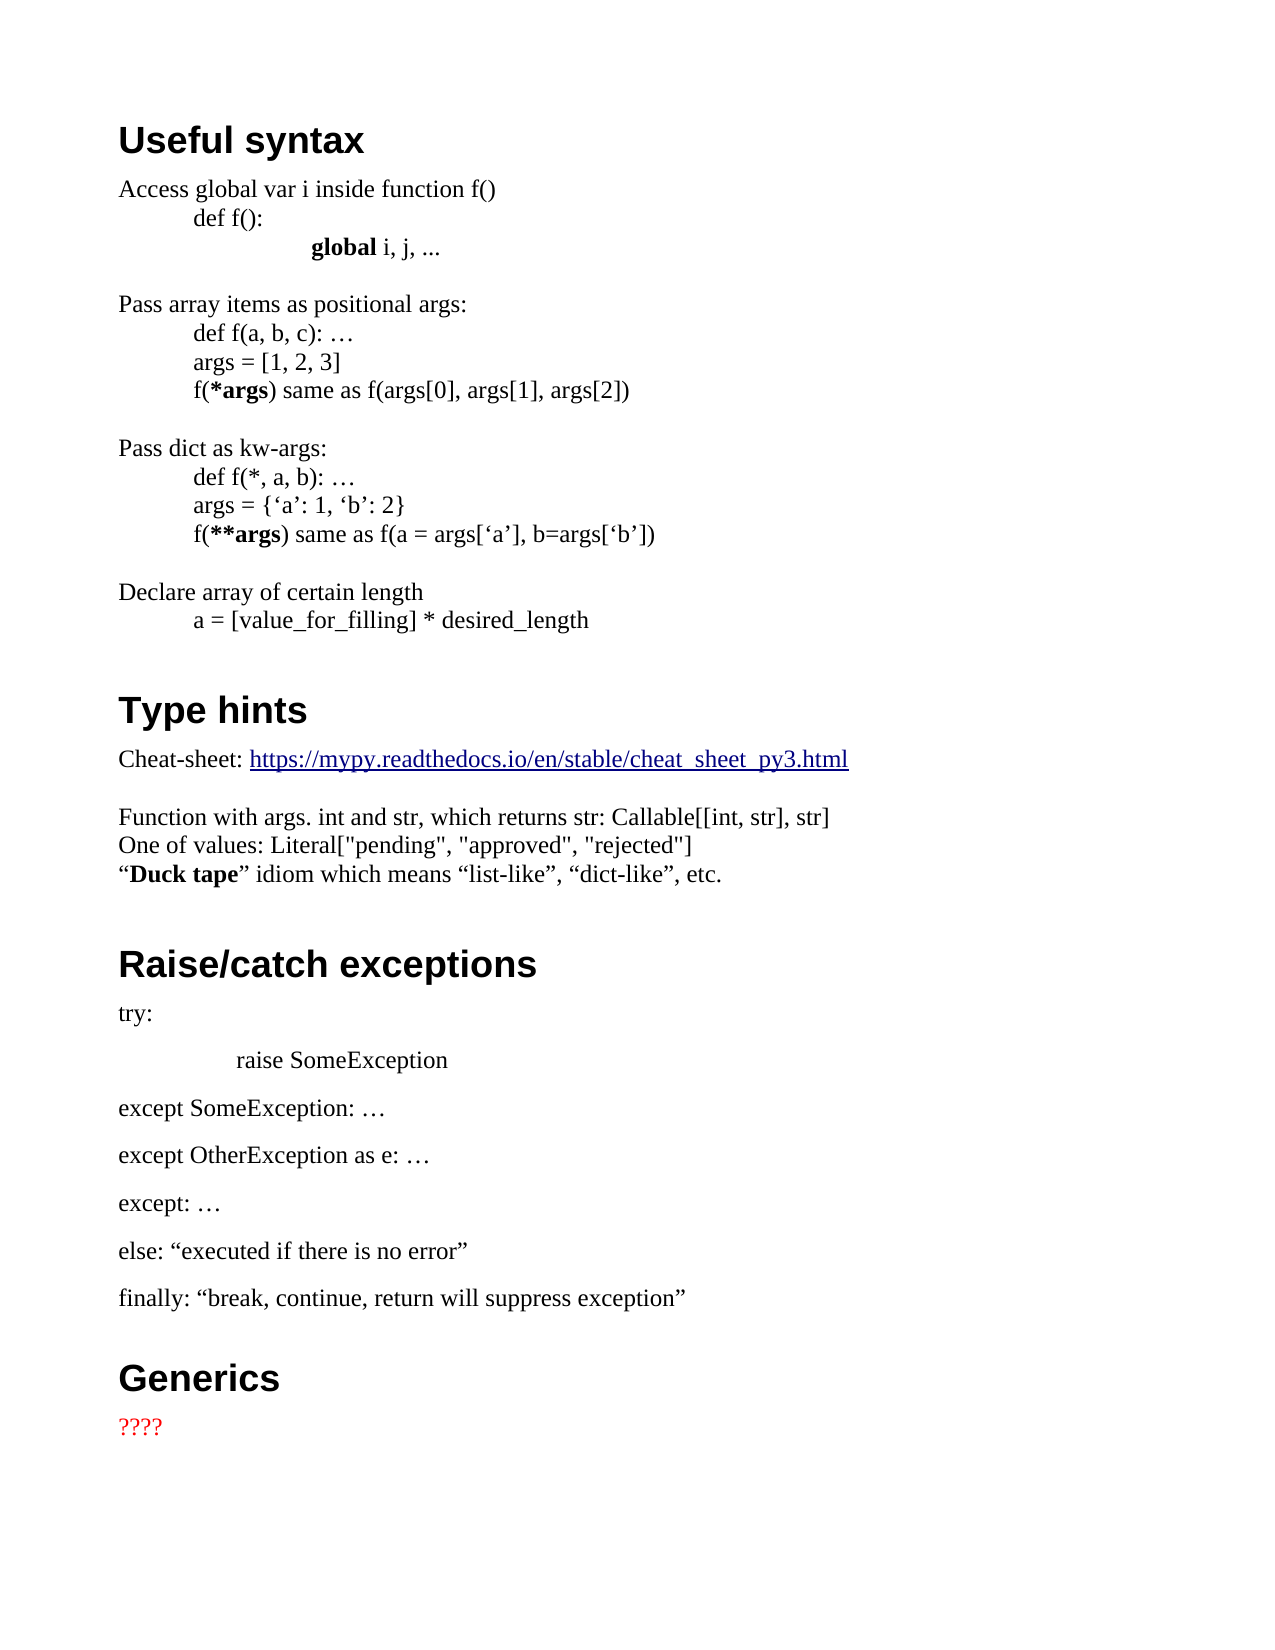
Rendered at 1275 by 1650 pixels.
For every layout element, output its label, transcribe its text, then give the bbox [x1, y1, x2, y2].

text Pass array items as positional args: [118, 289, 1157, 318]
text finally: “break, continue, return will suppress exception” [118, 1283, 1157, 1312]
text def f(): [193, 203, 1157, 232]
text global i, j, ... [193, 232, 1157, 261]
text ???? [118, 1412, 1157, 1441]
text args = [1, 2, 3] [193, 347, 1157, 376]
text One of values: Literal["pending", "approved", "rejected"] [118, 830, 1157, 859]
text except OtherException as e: … [118, 1141, 1157, 1169]
text Access global var i inside function f() [118, 174, 1157, 203]
text Pass dict as kw-args: [118, 433, 1157, 462]
subtitle Raise/catch exceptions [118, 942, 1157, 985]
text def f(*, a, b): … [193, 462, 1157, 491]
text try: [118, 998, 1157, 1027]
text “Duck tape” idiom which means “list-like”, “dict-like”, etc. [118, 859, 1157, 888]
text f(**args) same as f(a = args[‘a’], b=args[‘b’]) [193, 519, 1157, 548]
text except SomeException: … [118, 1093, 1157, 1122]
text else: “executed if there is no error” [118, 1236, 1157, 1264]
text f(*args) same as f(args[0], args[1], args[2]) [193, 376, 1157, 404]
text except: … [118, 1188, 1157, 1217]
text def f(a, b, c): … [193, 318, 1157, 347]
subtitle Generics [118, 1356, 1157, 1400]
text raise SomeException [118, 1045, 1157, 1074]
text Function with args. int and str, which returns str: Callable[[int, str], str] [118, 802, 1157, 830]
text Declare array of certain length [118, 577, 1157, 606]
subtitle Useful syntax [118, 118, 1157, 162]
text Cheat-sheet: https://mypy.readthedocs.io/en/stable/cheat_sheet_py3.html [118, 744, 1157, 773]
text args = {‘a’: 1, ‘b’: 2} [193, 491, 1157, 519]
text a = [value_for_filling] * desired_length [193, 606, 1157, 634]
subtitle Type hints [118, 688, 1157, 732]
